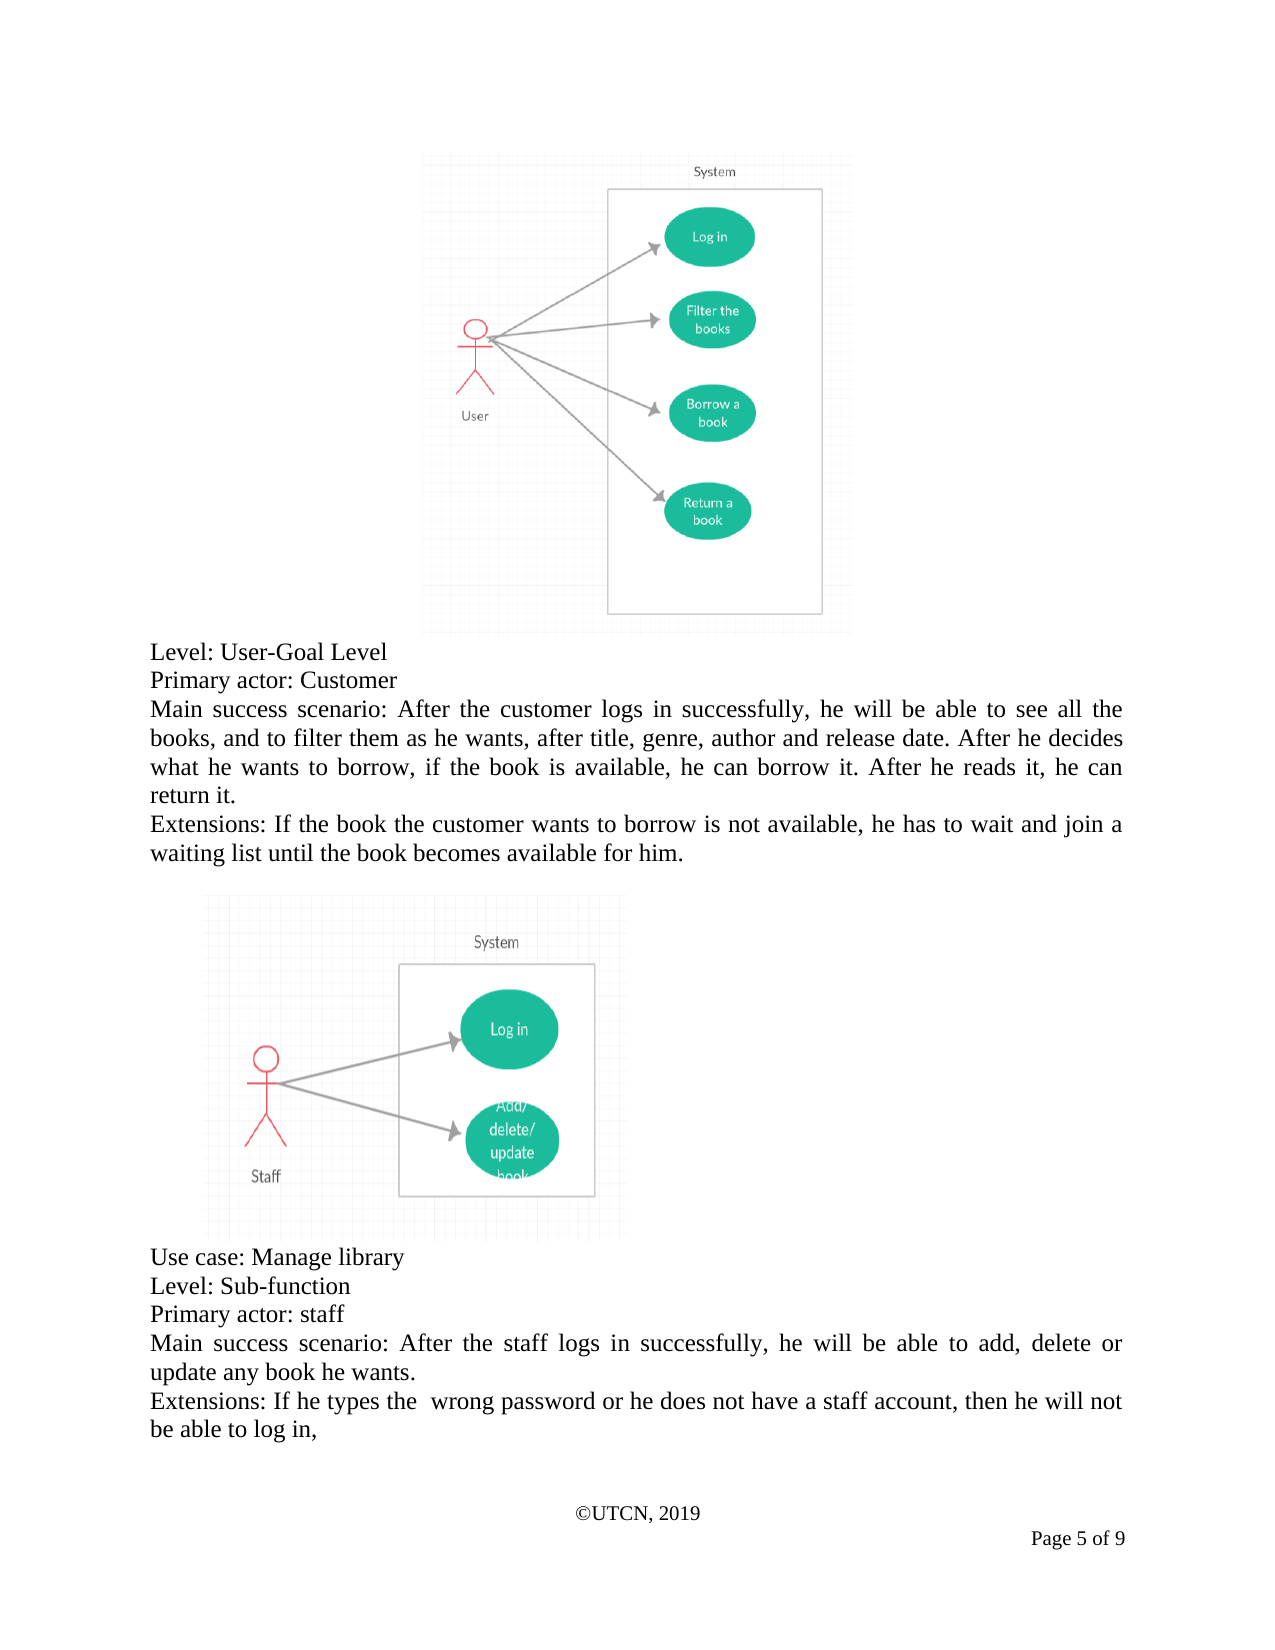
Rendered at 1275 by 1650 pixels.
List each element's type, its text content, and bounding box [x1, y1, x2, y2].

text Level: User-Goal Level [150, 150, 1125, 665]
text Primary actor: Customer [150, 665, 1125, 694]
text Extensions: If the book the customer wants to borrow is not available, he has to wait and join a waiting list until the book becomes available for him. [150, 809, 1125, 867]
picture [422, 150, 853, 637]
picture [203, 895, 628, 1242]
text Level: Sub-function [150, 1271, 1125, 1299]
text Use case: Manage library [150, 895, 1125, 1271]
text Main success scenario: After the customer logs in successfully, he will be able to see all the books, and to filter them as he wants, after title, genre, author and release date. After he decides what he wants to borrow, if the book is available, he can borrow it. After he reads it, he can return it. [150, 694, 1125, 809]
text Main success scenario: After the staff logs in successfully, he will be able to add, delete or update any book he wants. [150, 1328, 1125, 1386]
text Extensions: If he types the wrong password or he does not have a staff account, then he will not be able to log in, [150, 1386, 1125, 1443]
text Primary actor: staff [150, 1299, 1125, 1328]
